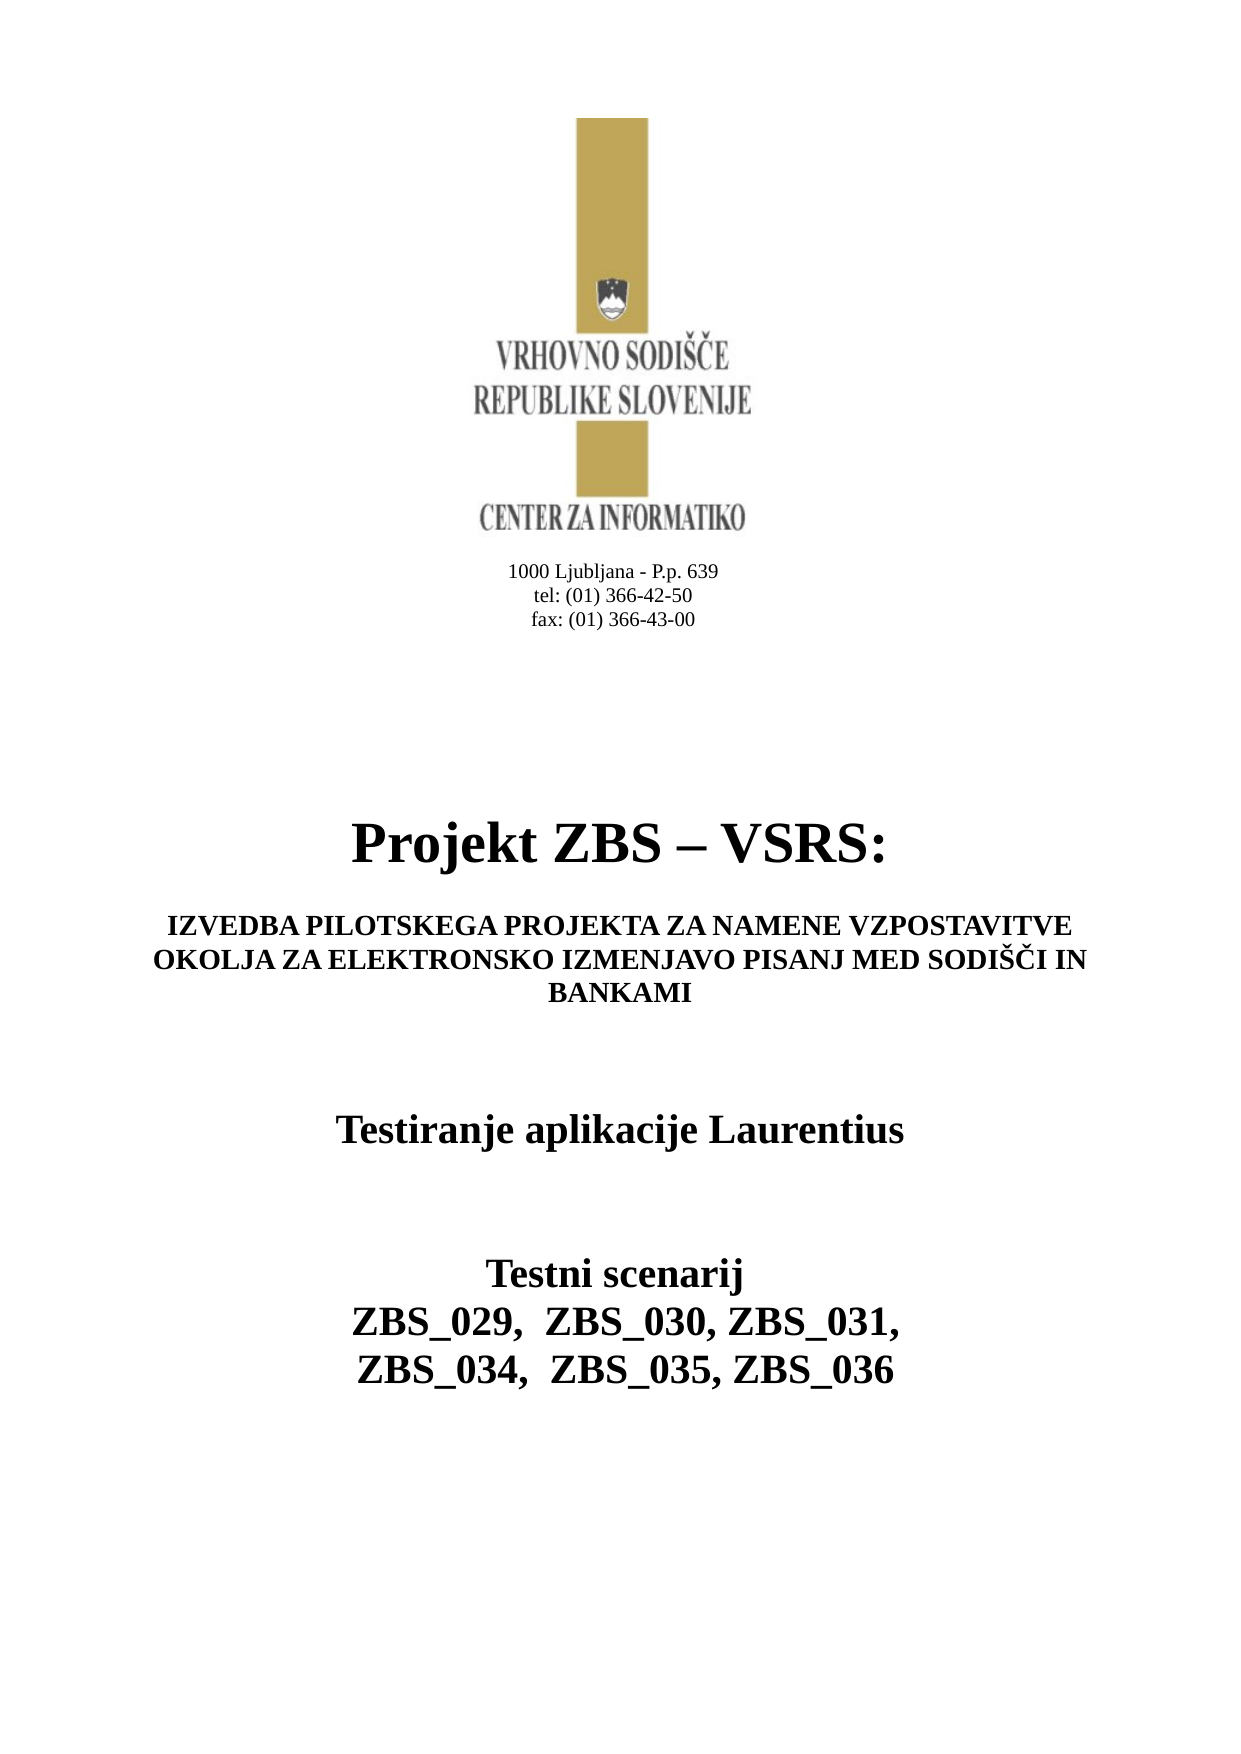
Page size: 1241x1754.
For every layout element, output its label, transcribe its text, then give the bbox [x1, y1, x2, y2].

text Testni scenarij [118, 1248, 1122, 1296]
text Testiranje aplikacije Laurentius [118, 1105, 1122, 1153]
text ZBS_034, ZBS_035, ZBS_036 [118, 1344, 1122, 1392]
text ZBS_029, ZBS_030, ZBS_031, [118, 1296, 1122, 1344]
picture [468, 118, 758, 537]
text IZVEDBA PILOTSKEGA PROJEKTA ZA NAMENE VZPOSTAVITVE OKOLJA ZA ELEKTRONSKO IZMENJAVO PISANJ MED SODIŠČI IN BANKAMI [118, 908, 1122, 1009]
text Projekt ZBS – VSRS: [118, 808, 1122, 875]
text tel: (01) 366-42-50 [378, 583, 847, 607]
text fax: (01) 366-43-00 [378, 607, 847, 631]
text 1000 Ljubljana - P.p. 639 [378, 558, 847, 583]
